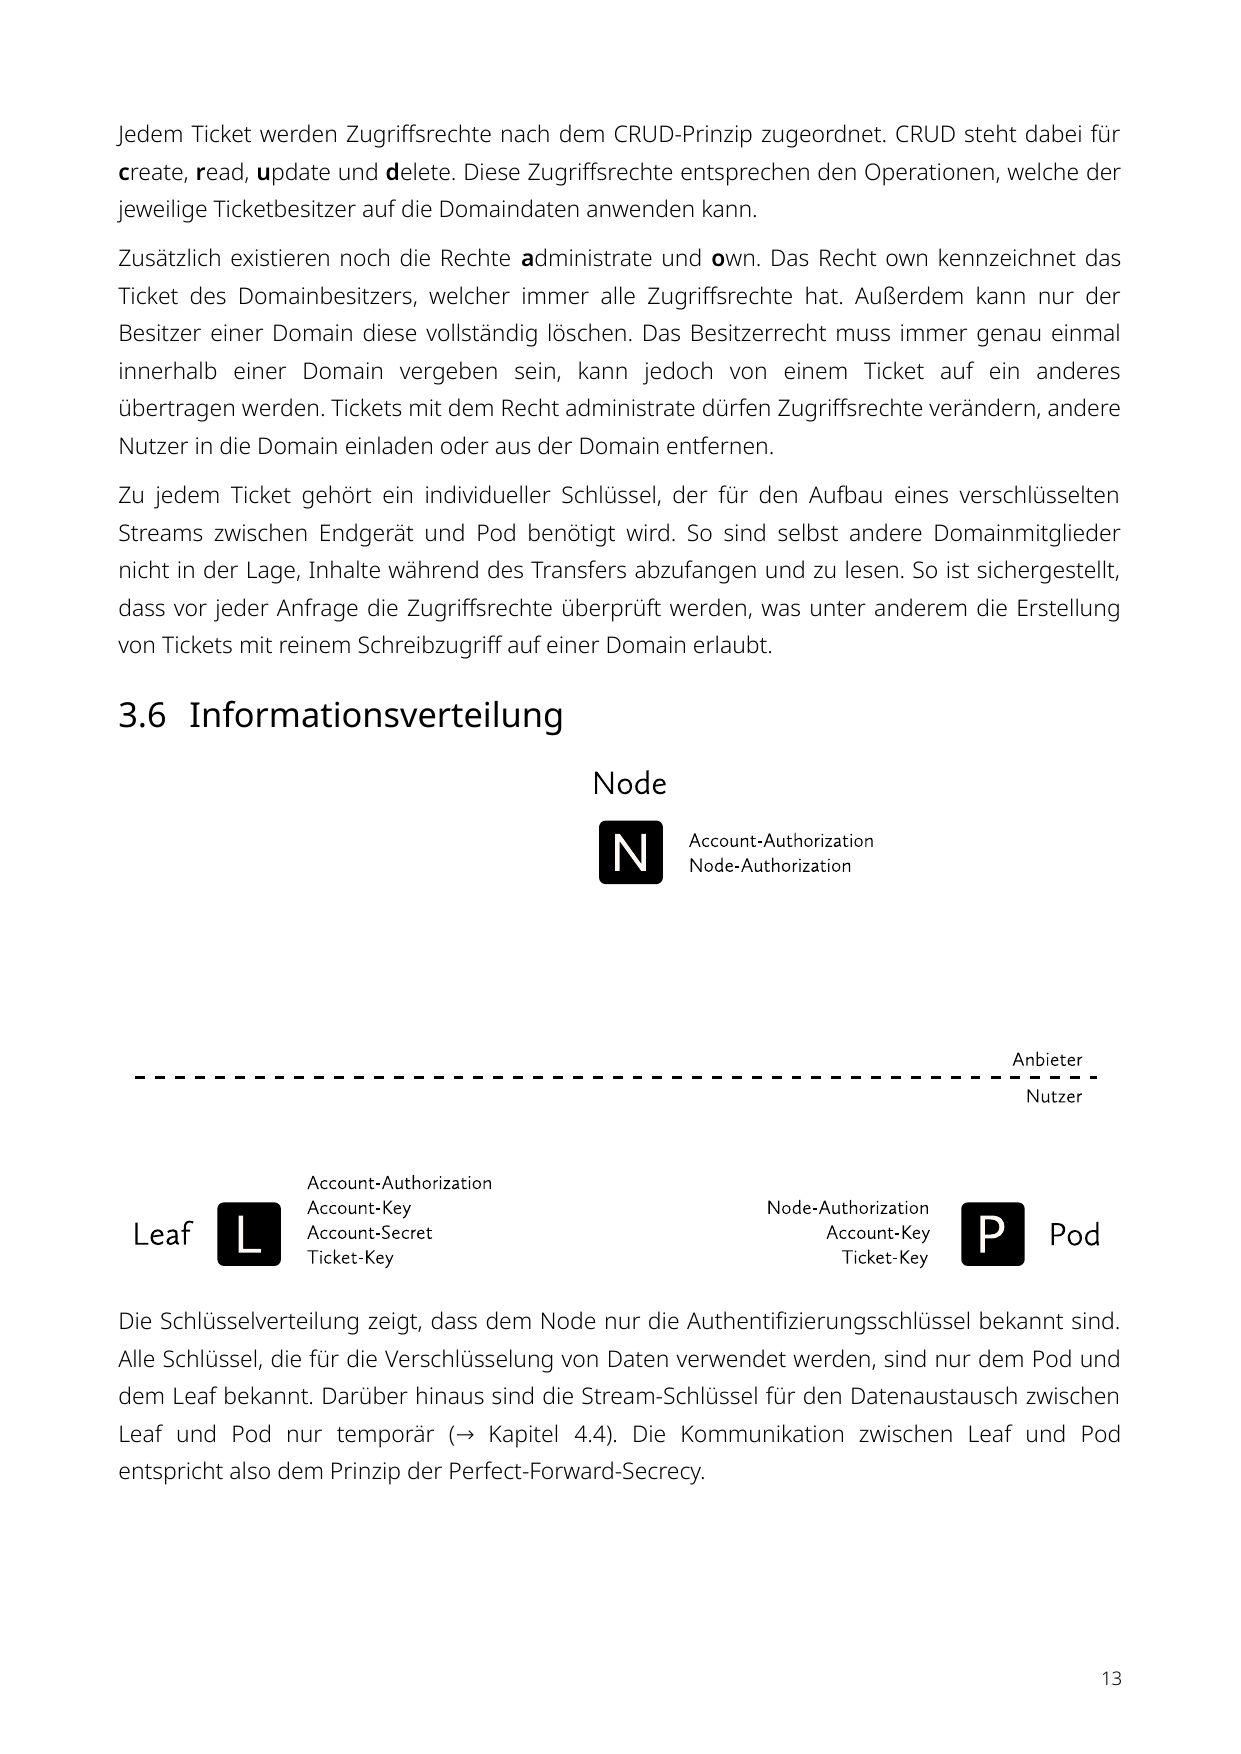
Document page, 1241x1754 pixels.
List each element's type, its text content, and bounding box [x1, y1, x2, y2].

text Die Schlüsselverteilung zeigt, dass dem Node nur die Authentifizierungsschlüssel bekannt sind. Alle Schlüssel, die für die Verschlüsselung von Daten verwendet werden, sind nur dem Pod und dem Leaf bekannt. Darüber hinaus sind die Stream-Schlüssel für den Datenaustausch zwischen Leaf und Pod nur temporär (→ Kapitel 4.4). Die Kommunikation zwischen Leaf und Pod entspricht also dem Prinzip der Perfect-Forward-Secrecy. [118, 1305, 1122, 1486]
text Jedem Ticket werden Zugriffsrechte nach dem CRUD-Prinzip zugeordnet. CRUD steht dabei für create, read, update und delete. Diese Zugriffsrechte entsprechen den Operationen, welche der jeweilige Ticketbesitzer auf die Domaindaten anwenden kann. [118, 118, 1122, 224]
text Zusätzlich existieren noch die Rechte administrate und own. Das Recht own kennzeichnet das Ticket des Domainbesitzers, welcher immer alle Zugriffsrechte hat. Außerdem kann nur der Besitzer einer Domain diese vollständig löschen. Das Besitzerrecht muss immer genau einmal innerhalb einer Domain vergeben sein, kann jedoch von einem Ticket auf ein anderes übertragen werden. Tickets mit dem Recht administrate dürfen Zugriffsrechte verändern, andere Nutzer in die Domain einladen oder aus der Domain entfernen. [118, 242, 1122, 461]
text Zu jedem Ticket gehört ein individueller Schlüssel, der für den Aufbau eines verschlüsselten Streams zwischen Endgerät und Pod benötigt wird. So sind selbst andere Domainmitglieder nicht in der Lage, Inhalte während des Transfers abzufangen und zu lesen. So ist sichergestellt, dass vor jeder Anfrage die Zugriffsrechte überprüft werden, was unter anderem die Erstellung von Tickets mit reinem Schreibzugriff auf einer Domain erlaubt. [118, 479, 1122, 660]
subtitle Informationsverteilung [118, 690, 1122, 737]
